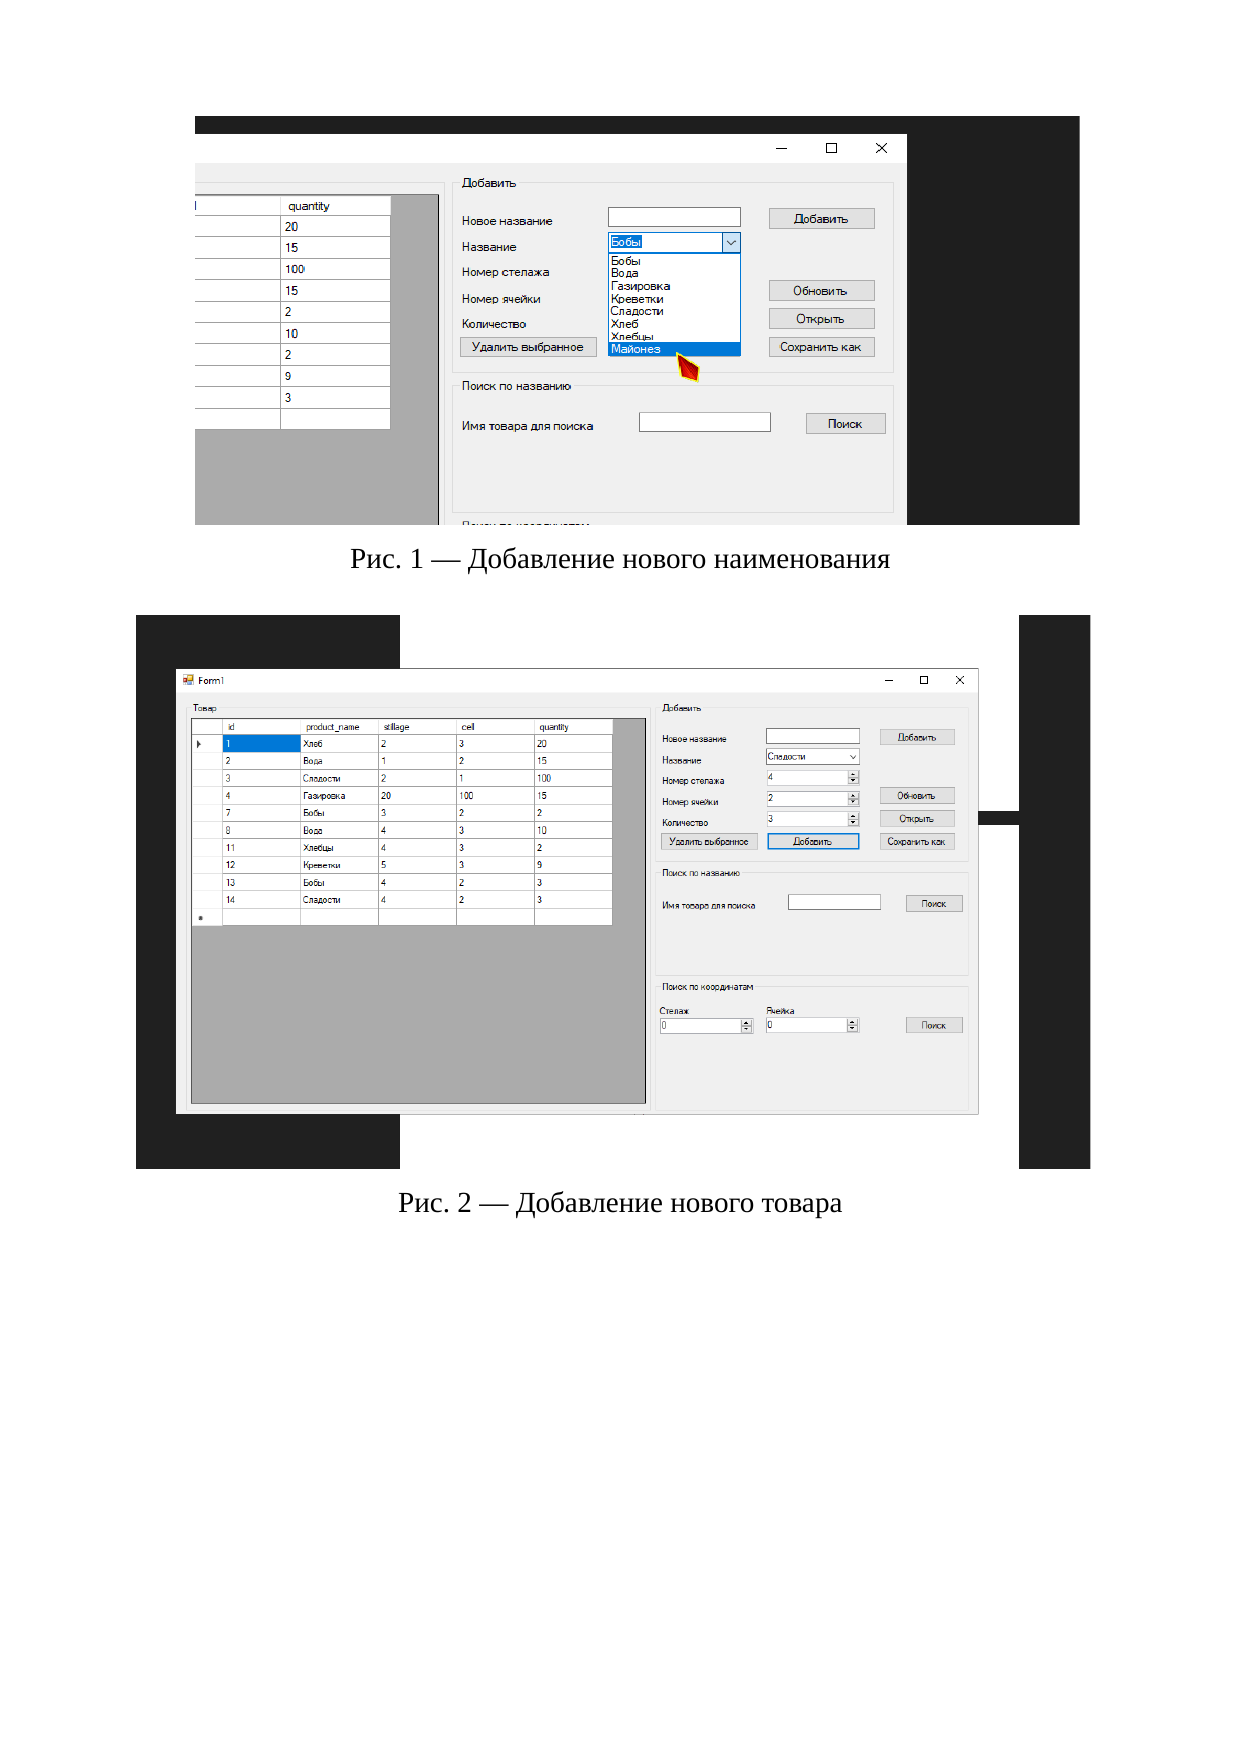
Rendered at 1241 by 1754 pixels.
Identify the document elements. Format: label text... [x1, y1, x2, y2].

picture [485, 116, 950, 436]
picture [136, 615, 726, 1169]
text Рис. 2 — Добавление нового товара [118, 591, 1122, 1219]
text Рис. 1 — Добавление нового наименования [118, 118, 1122, 574]
